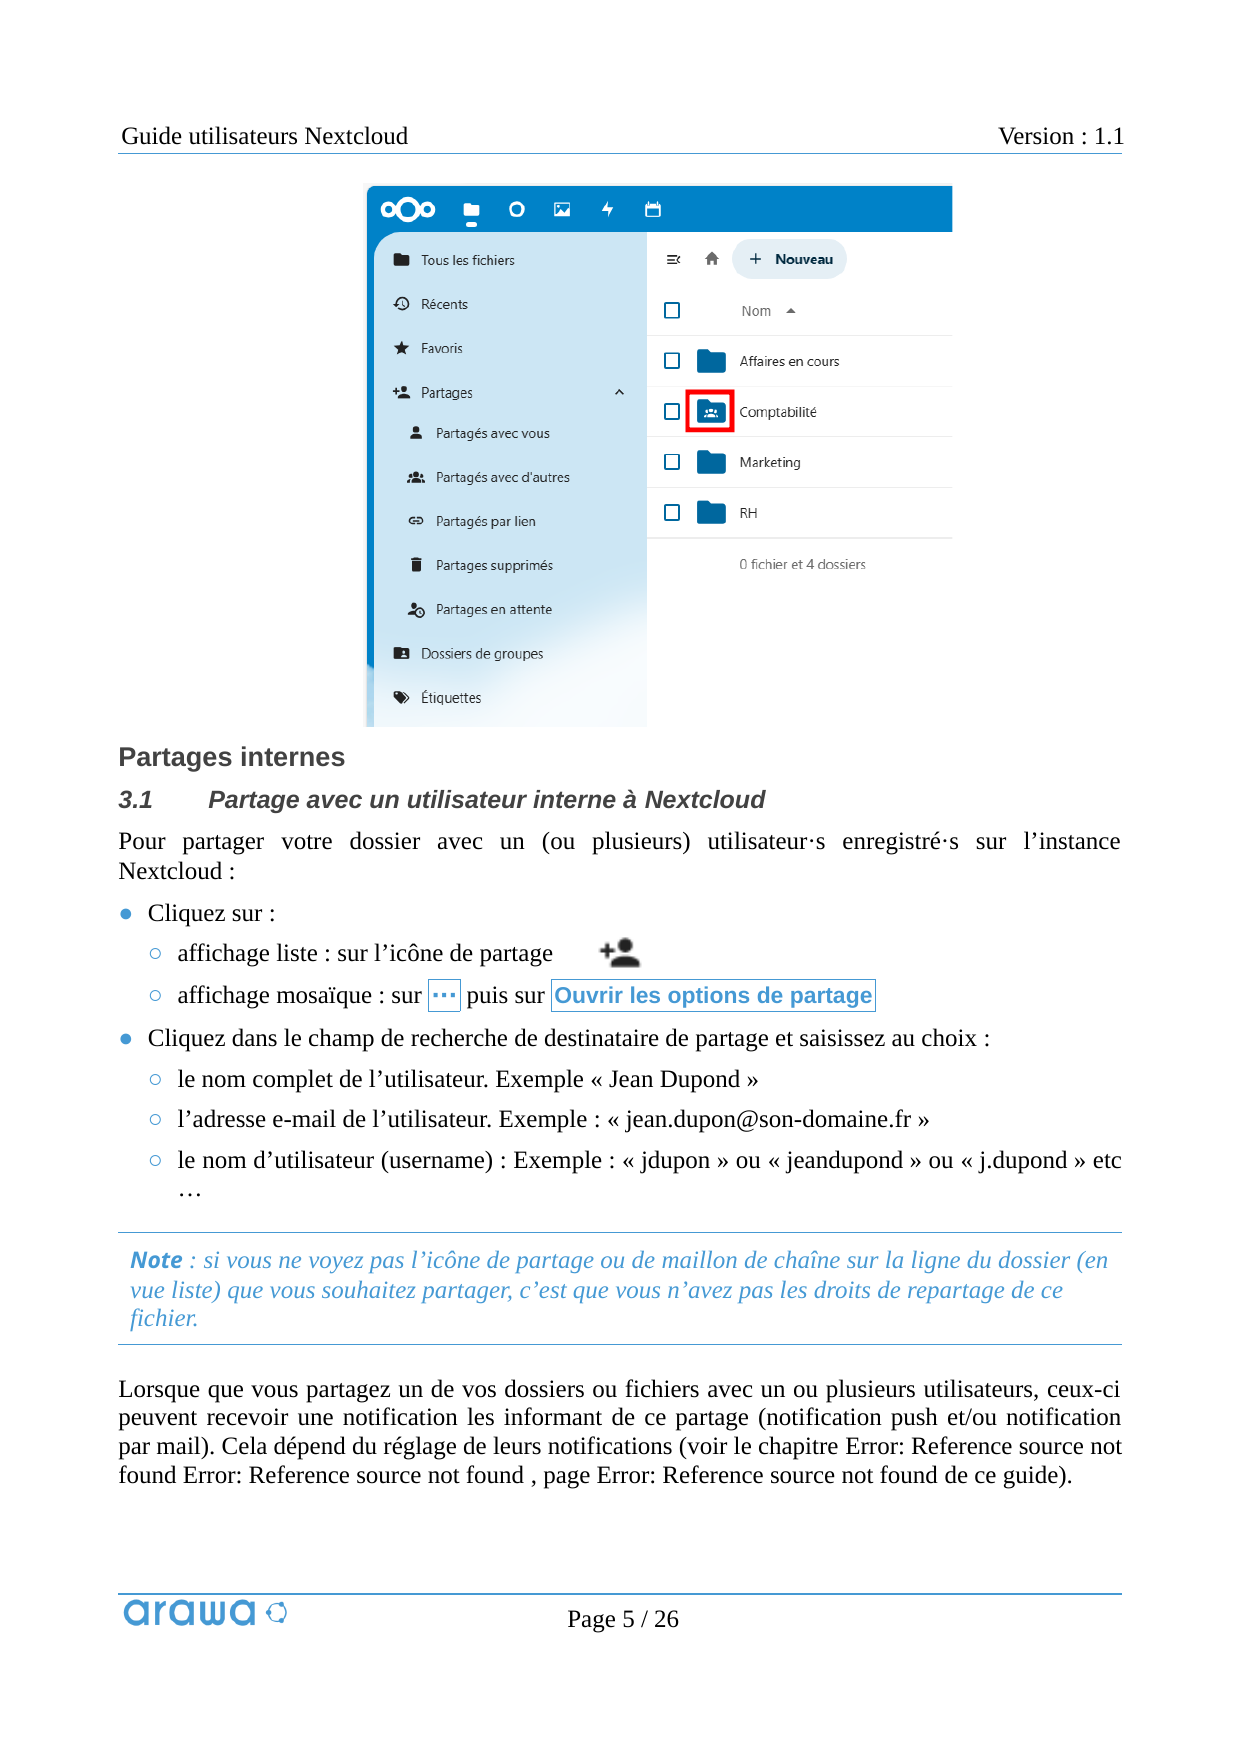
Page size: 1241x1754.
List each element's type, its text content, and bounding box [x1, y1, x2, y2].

list l’adresse e-mail de l’utilisateur. Exemple : « jean.dupon@son-domaine.fr » [148, 1104, 1122, 1133]
subtitle Partages internes [118, 741, 1122, 772]
list le nom d’utilisateur (username) : Exemple : « jdupon » ou « jeandupond » ou « j.dupond » etc … [148, 1145, 1122, 1202]
text Lorsque que vous partagez un de vos dossiers ou fichiers avec un ou plusieurs utilisateurs, ceux-ci peuvent recevoir une notification les informant de ce partage (notification push et/ou notification par mail). Cela dépend du réglage de leurs notifications (voir le chapitre Erreur : source de la référence non trouvée Erreur : source de la référence non trouvée , page Erreur : source de la référence non trouvée de ce guide). [118, 1374, 1122, 1489]
list affichage liste : sur l’icône de partage [148, 938, 597, 967]
list affichage mosaïque : sur ⋅⋅⋅ puis sur Ouvrir les options de partage [148, 979, 428, 1011]
text Pour partager votre dossier avec un (ou plusieurs) utilisateur·s enregistré·s sur l’instance Nextcloud : [118, 826, 1122, 886]
subtitle Partage avec un utilisateur interne à Nextcloud [118, 785, 1122, 814]
list le nom complet de l’utilisateur. Exemple « Jean Dupond » [148, 1064, 1122, 1092]
picture [363, 183, 953, 727]
list Cliquez sur : [118, 898, 1122, 927]
list affichage mosaïque : sur ⋅⋅⋅ puis sur Ouvrir les options de partage [461, 979, 551, 1011]
picture [555, 209, 569, 216]
picture [597, 936, 644, 970]
picture [381, 197, 435, 222]
picture [603, 205, 612, 212]
list Cliquez dans le champ de recherche de destinataire de partage et saisissez au choix : [118, 1023, 1122, 1052]
picture [646, 202, 660, 216]
picture [121, 1597, 290, 1628]
list [644, 938, 1122, 967]
list affichage mosaïque : sur ⋅⋅⋅ puis sur Ouvrir les options de partage [552, 980, 875, 1011]
list affichage mosaïque : sur ⋅⋅⋅ puis sur Ouvrir les options de partage [876, 979, 1122, 1011]
picture [464, 204, 479, 215]
picture [510, 202, 524, 216]
text Note : si vous ne voyez pas l’icône de partage ou de maillon de chaîne sur la ligne du dossier (en vue liste) que vous souhaitez partager, c’est que vous n’avez pas les droits de repartage de ce fichier. [118, 1233, 1122, 1344]
